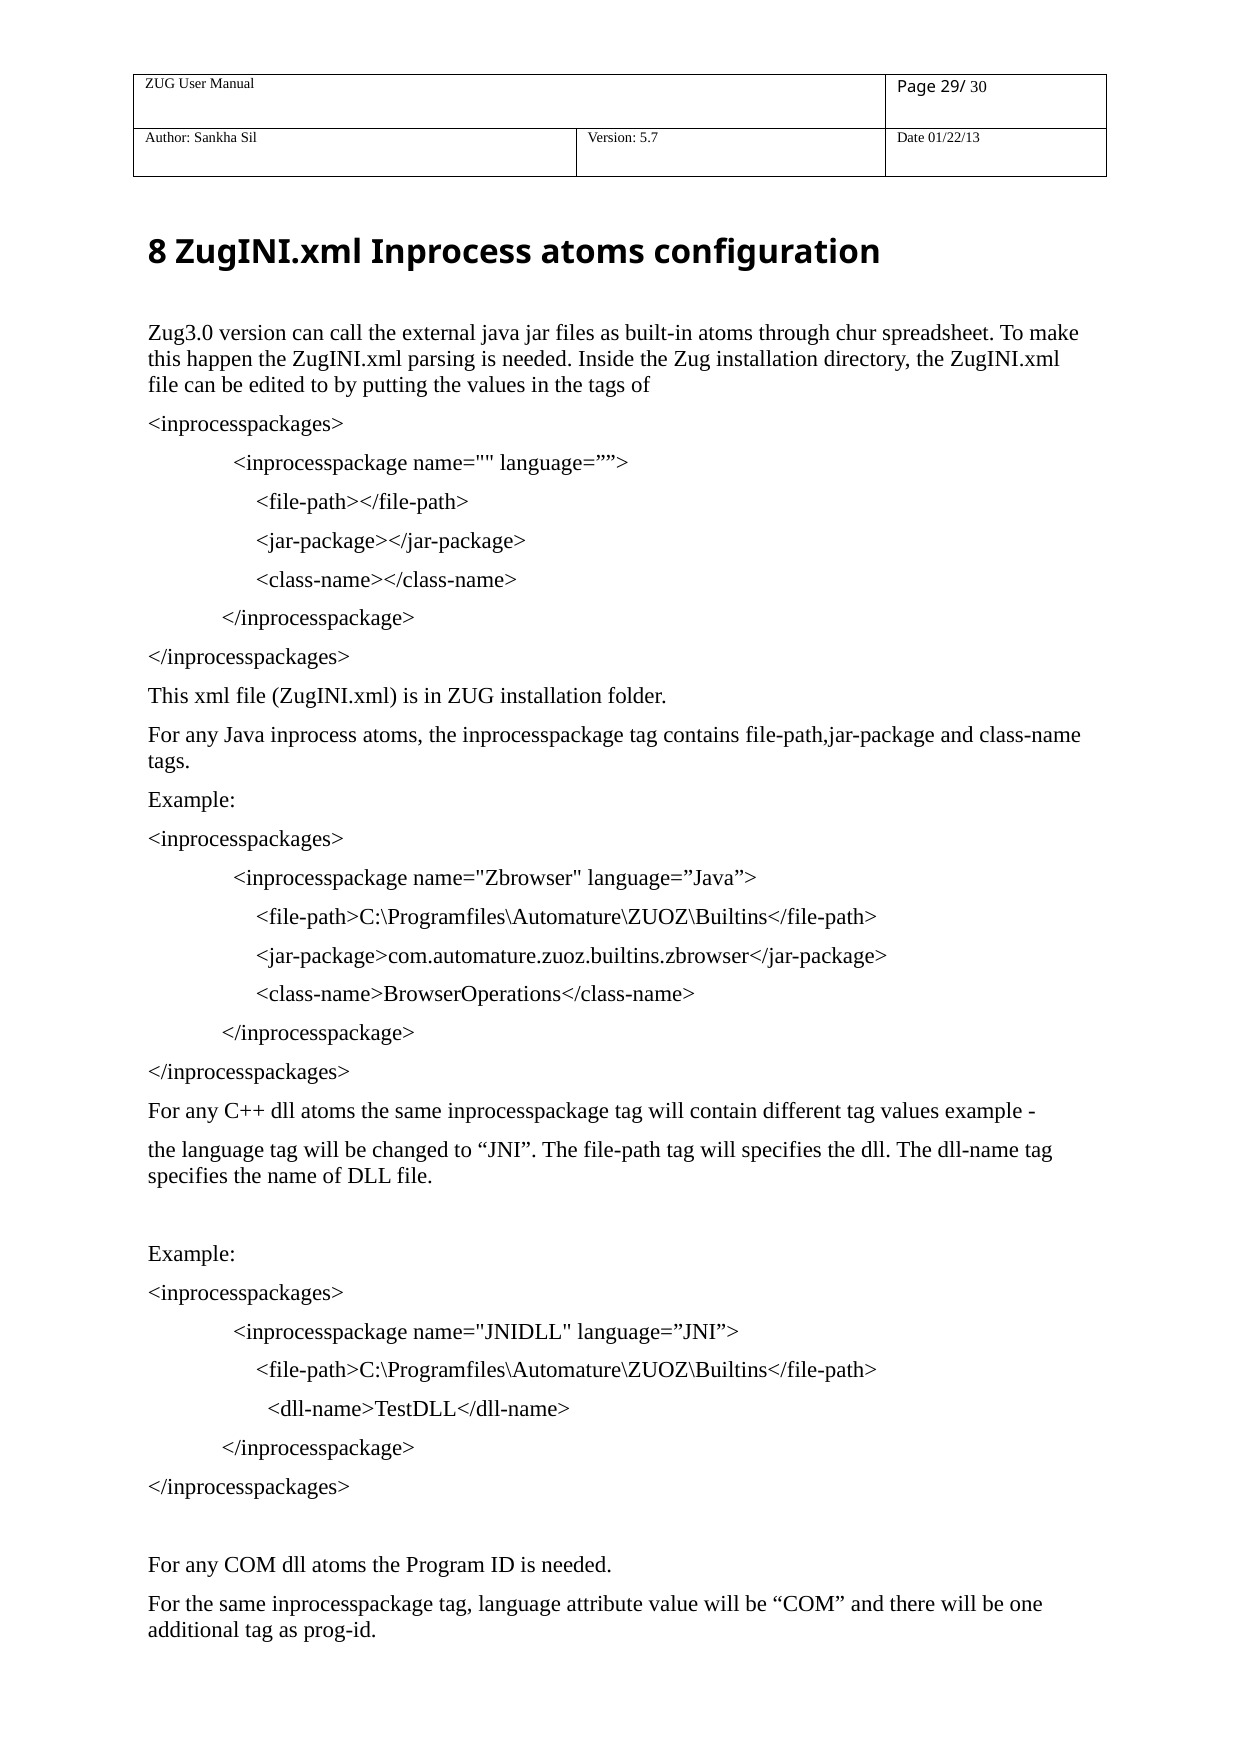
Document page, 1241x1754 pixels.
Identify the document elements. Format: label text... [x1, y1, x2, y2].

text Zug3.0 version can call the external java jar files as built-in atoms through chur spreadsheet. To make this happen the ZugINI.xml parsing is needed. Inside the Zug installation directory, the ZugINI.xml file can be edited to by putting the values in the tags of [148, 319, 1092, 398]
text <file-path>C:\Programfiles\Automature\ZUOZ\Builtins</file-path> [148, 903, 1092, 929]
text </inprocesspackage> [148, 604, 1092, 631]
text Example: [148, 786, 1092, 813]
text <inprocesspackages> [148, 410, 1092, 437]
text <class-name>BrowserOperations</class-name> [148, 981, 1092, 1007]
text Example: [148, 1240, 1092, 1266]
text the language tag will be changed to “JNI”. The file-path tag will specifies the dll. The dll-name tag specifies the name of DLL file. [148, 1136, 1092, 1189]
text For any Java inprocess atoms, the inprocesspackage tag contains file-path,jar-package and class-name tags. [148, 721, 1092, 774]
text This xml file (ZugINI.xml) is in ZUG installation folder. [148, 682, 1092, 708]
text </inprocesspackage> [148, 1019, 1092, 1046]
text <class-name></class-name> [148, 566, 1092, 592]
text <inprocesspackage name="JNIDLL" language=”JNI”> [148, 1318, 1092, 1344]
text <inprocesspackage name="" language=””> [148, 449, 1092, 475]
text <jar-package>com.automature.zuoz.builtins.zbrowser</jar-package> [148, 942, 1092, 968]
text <dll-name>TestDLL</dll-name> [148, 1395, 1092, 1422]
text <inprocesspackage name="Zbrowser" language=”Java”> [148, 864, 1092, 890]
text <inprocesspackages> [148, 1279, 1092, 1305]
text <jar-package></jar-package> [148, 527, 1092, 553]
text </inprocesspackage> [148, 1434, 1092, 1461]
text For any COM dll atoms the Program ID is needed. [148, 1551, 1092, 1577]
text <file-path></file-path> [148, 488, 1092, 514]
text <inprocesspackages> [148, 825, 1092, 851]
text For the same inprocesspackage tag, language attribute value will be “COM” and there will be one additional tag as prog-id. [148, 1590, 1092, 1642]
subtitle ZugINI.xml Inprocess atoms configuration [148, 228, 1092, 273]
text For any C++ dll atoms the same inprocesspackage tag will contain different tag values example - [148, 1097, 1092, 1123]
text <file-path>C:\Programfiles\Automature\ZUOZ\Builtins</file-path> [148, 1357, 1092, 1383]
text </inprocesspackages> [148, 643, 1092, 670]
text </inprocesspackages> [148, 1473, 1092, 1499]
text </inprocesspackages> [148, 1058, 1092, 1084]
